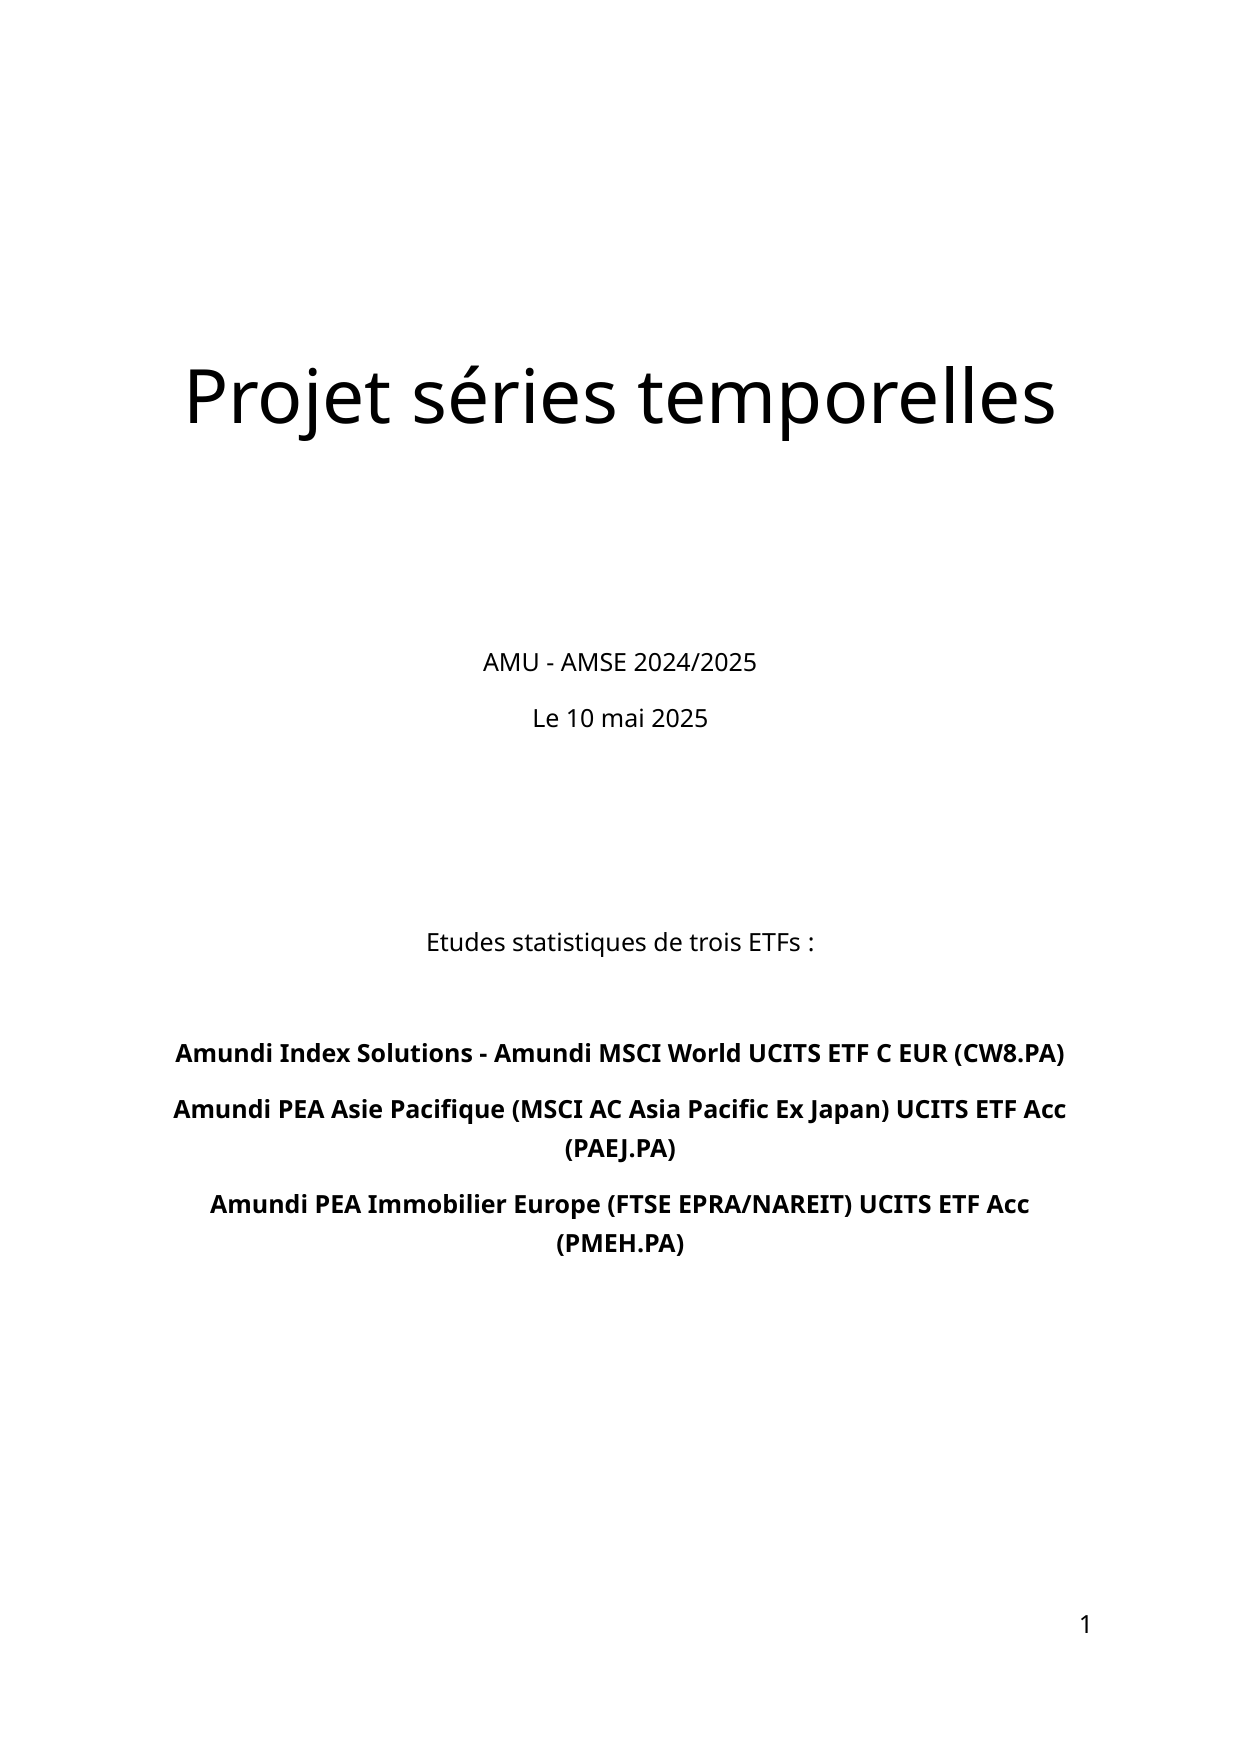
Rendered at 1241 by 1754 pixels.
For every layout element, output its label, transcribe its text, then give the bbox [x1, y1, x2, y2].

text Projet séries temporelles [148, 343, 1093, 446]
text Amundi Index Solutions - Amundi MSCI World UCITS ETF C EUR (CW8.PA) [148, 1036, 1093, 1070]
text AMU - AMSE 2024/2025 [148, 645, 1093, 679]
text Amundi PEA Immobilier Europe (FTSE EPRA/NAREIT) UCITS ETF Acc (PMEH.PA) [148, 1187, 1093, 1260]
text Amundi PEA Asie Pacifique (MSCI AC Asia Pacific Ex Japan) UCITS ETF Acc (PAEJ.PA) [148, 1092, 1093, 1165]
text Le 10 mai 2025 [148, 701, 1093, 735]
text Etudes statistiques de trois ETFs : [148, 924, 1093, 958]
